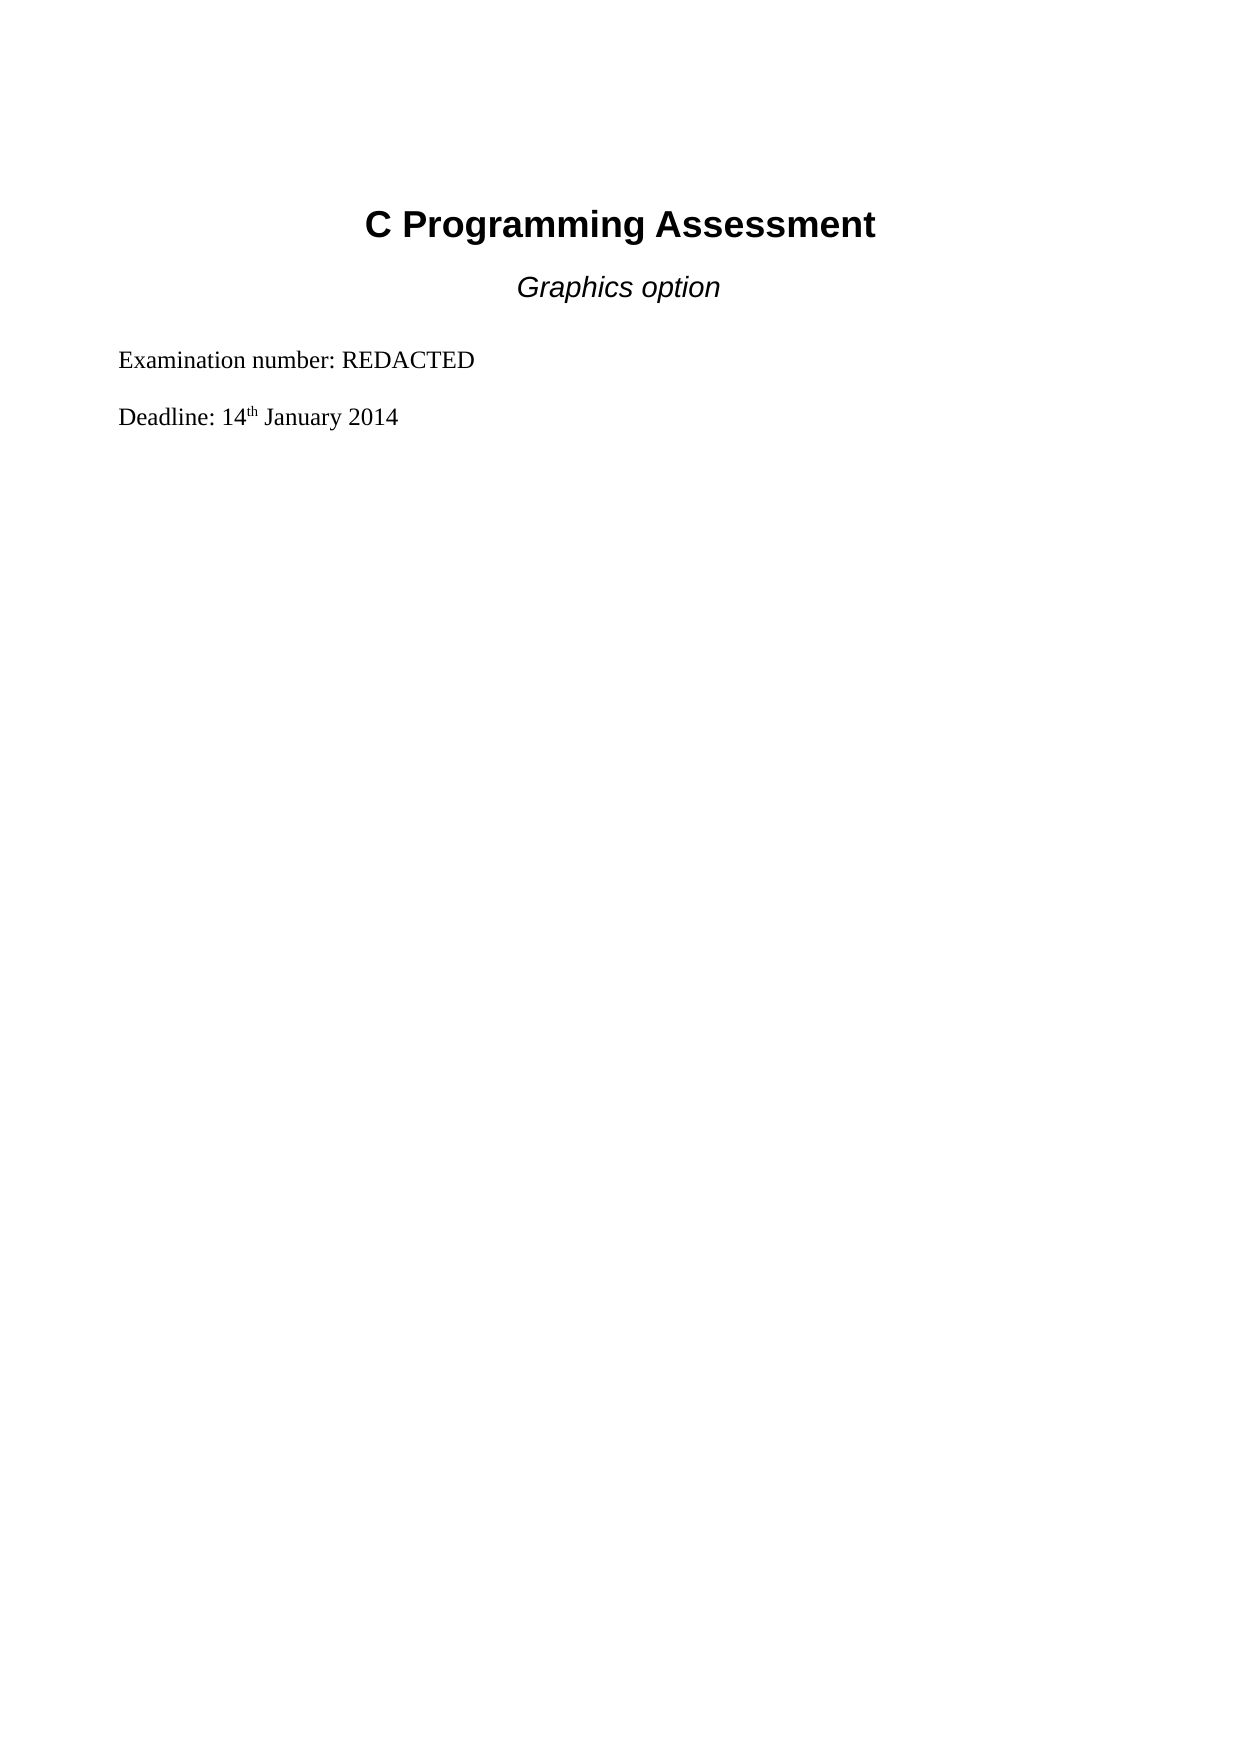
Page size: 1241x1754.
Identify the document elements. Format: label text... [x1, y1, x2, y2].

text Deadline: 14th January 2014 [118, 402, 1122, 431]
text Examination number: REDACTED [118, 345, 1122, 374]
title C Programming Assessment [118, 202, 1122, 245]
subtitle Graphics option [118, 270, 1122, 304]
